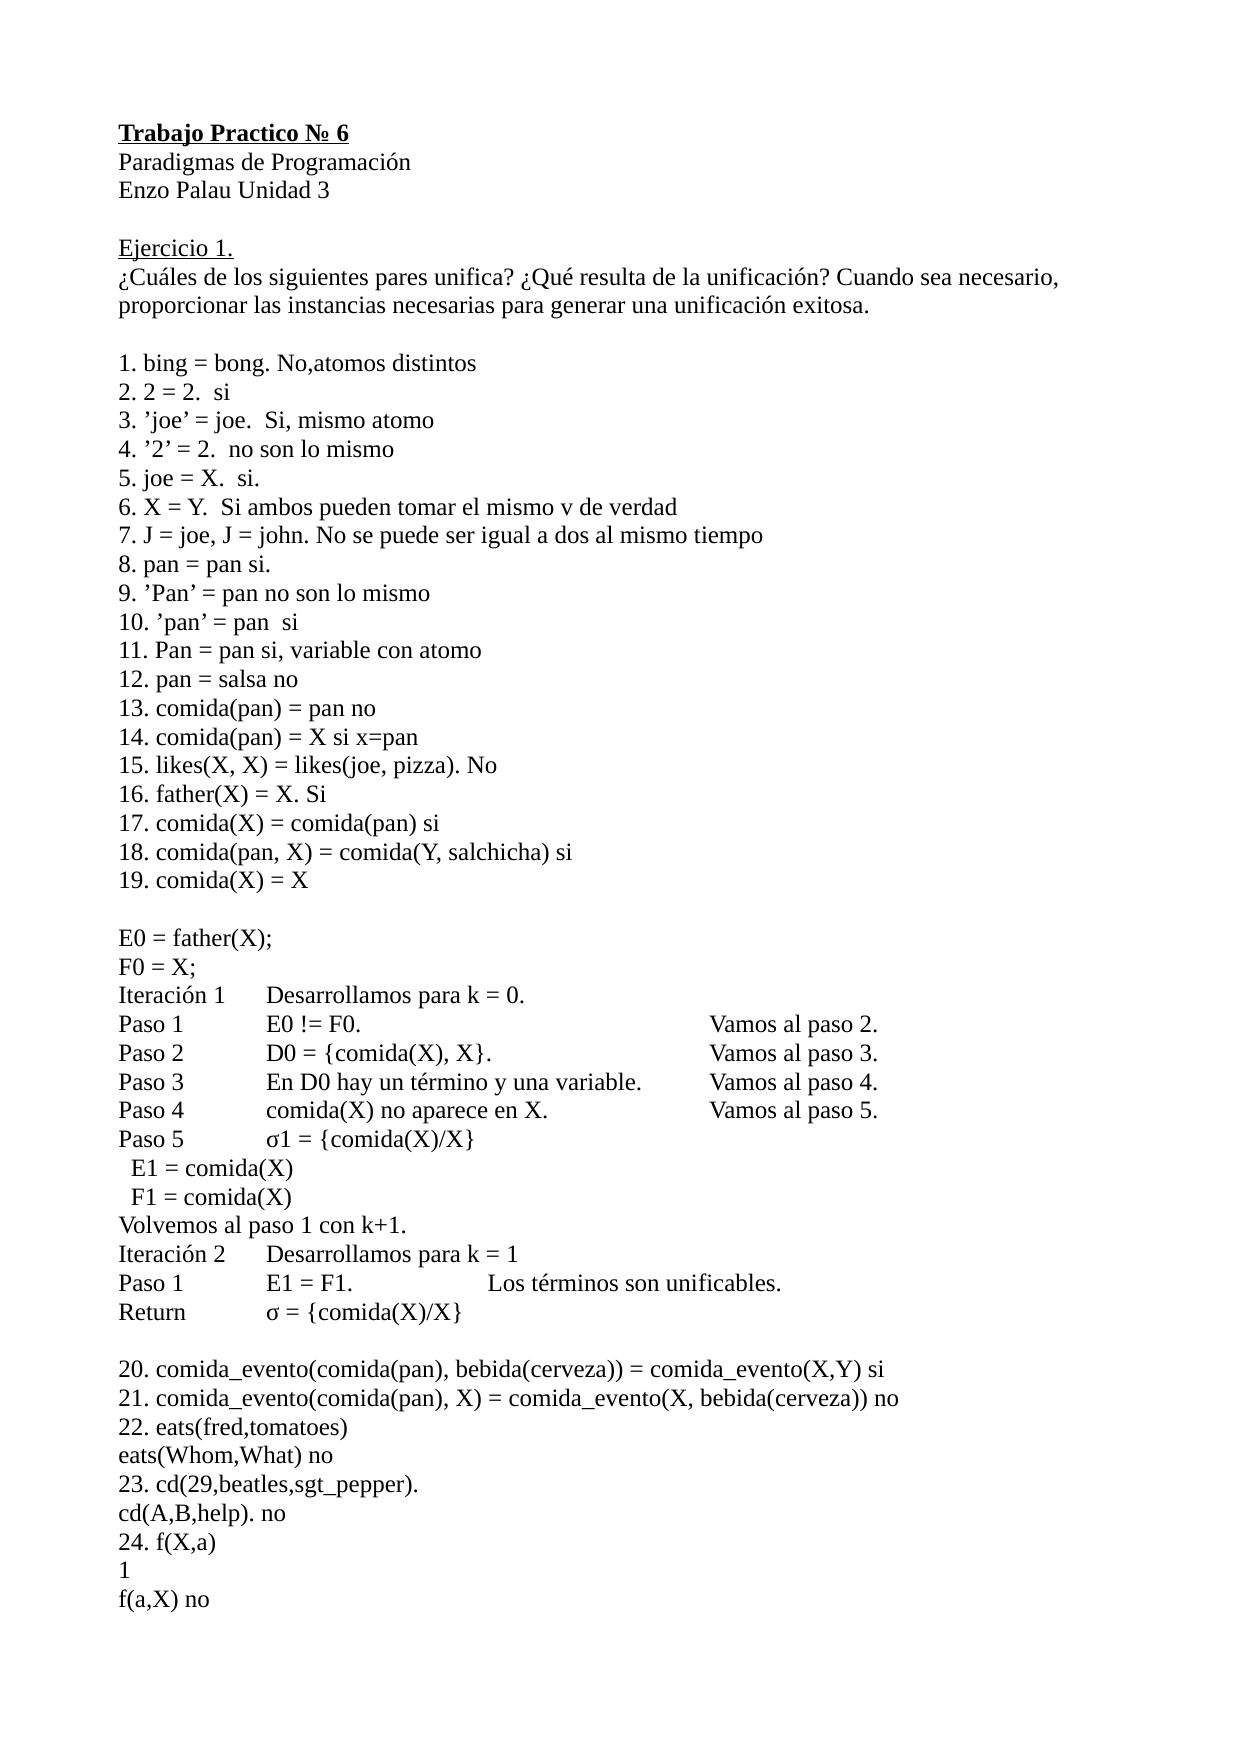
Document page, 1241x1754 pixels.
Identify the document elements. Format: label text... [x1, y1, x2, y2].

text 20. comida_evento(comida(pan), bebida(cerveza)) = comida_evento(X,Y) si [118, 1354, 1122, 1383]
text Enzo Palau Unidad 3 [118, 176, 1122, 204]
text Trabajo Practico № 6 [118, 118, 1122, 147]
text 1 [118, 1556, 1122, 1584]
text 10. ’pan’ = pan si [118, 607, 1122, 636]
text E0 = father(X); F0 = X; Iteración 1 Desarrollamos para k = 0. Paso 1 E0 != F0. Vamos al paso 2. Paso 2 D0 = {comida(X), X}. Vamos al paso 3. Paso 3 En D0 hay un término y una variable. Vamos al paso 4. Paso 4 comida(X) no aparece en X. Vamos al paso 5. Paso 5 σ1 = {comida(X)/X} E1 = comida(X) F1 = comida(X) Volvemos al paso 1 con k+1. Iteración 2 Desarrollamos para k = 1 Paso 1 E1 = F1. Los términos son unificables. Return σ = {comida(X)/X} [118, 894, 1122, 1326]
text 21. comida_evento(comida(pan), X) = comida_evento(X, bebida(cerveza)) no [118, 1383, 1122, 1412]
text 8. pan = pan si. [118, 549, 1122, 578]
text 7. J = joe, J = john. No se puede ser igual a dos al mismo tiempo [118, 521, 1122, 549]
text 6. X = Y. Si ambos pueden tomar el mismo v de verdad [118, 492, 1122, 521]
text Ejercicio 1. [118, 233, 1122, 262]
text 13. comida(pan) = pan no [118, 693, 1122, 722]
text 23. cd(29,beatles,sgt_pepper). [118, 1469, 1122, 1498]
text proporcionar las instancias necesarias para generar una unificación exitosa. [118, 291, 1122, 319]
text f(a,X) no [118, 1584, 1122, 1613]
text ¿Cuáles de los siguientes pares unifica? ¿Qué resulta de la unificación? Cuando sea necesario, [118, 262, 1122, 291]
text 19. comida(X) = X [118, 866, 1122, 894]
text 12. pan = salsa no [118, 664, 1122, 693]
text 14. comida(pan) = X si x=pan [118, 722, 1122, 751]
text 5. joe = X. si. [118, 463, 1122, 492]
text 24. f(X,a) [118, 1527, 1122, 1556]
text 2. 2 = 2. si [118, 377, 1122, 406]
text 9. ’Pan’ = pan no son lo mismo [118, 578, 1122, 607]
text 16. father(X) = X. Si [118, 779, 1122, 808]
text 15. likes(X, X) = likes(joe, pizza). No [118, 751, 1122, 779]
text 4. ’2’ = 2. no son lo mismo [118, 434, 1122, 463]
text 17. comida(X) = comida(pan) si [118, 808, 1122, 837]
text 1. bing = bong. No,atomos distintos [118, 348, 1122, 377]
text 22. eats(fred,tomatoes) [118, 1412, 1122, 1441]
text Paradigmas de Programación [118, 147, 1122, 176]
text eats(Whom,What) no [118, 1441, 1122, 1469]
text 3. ’joe’ = joe. Si, mismo atomo [118, 406, 1122, 434]
text 18. comida(pan, X) = comida(Y, salchicha) si [118, 837, 1122, 866]
text cd(A,B,help). no [118, 1498, 1122, 1527]
text 11. Pan = pan si, variable con atomo [118, 636, 1122, 664]
